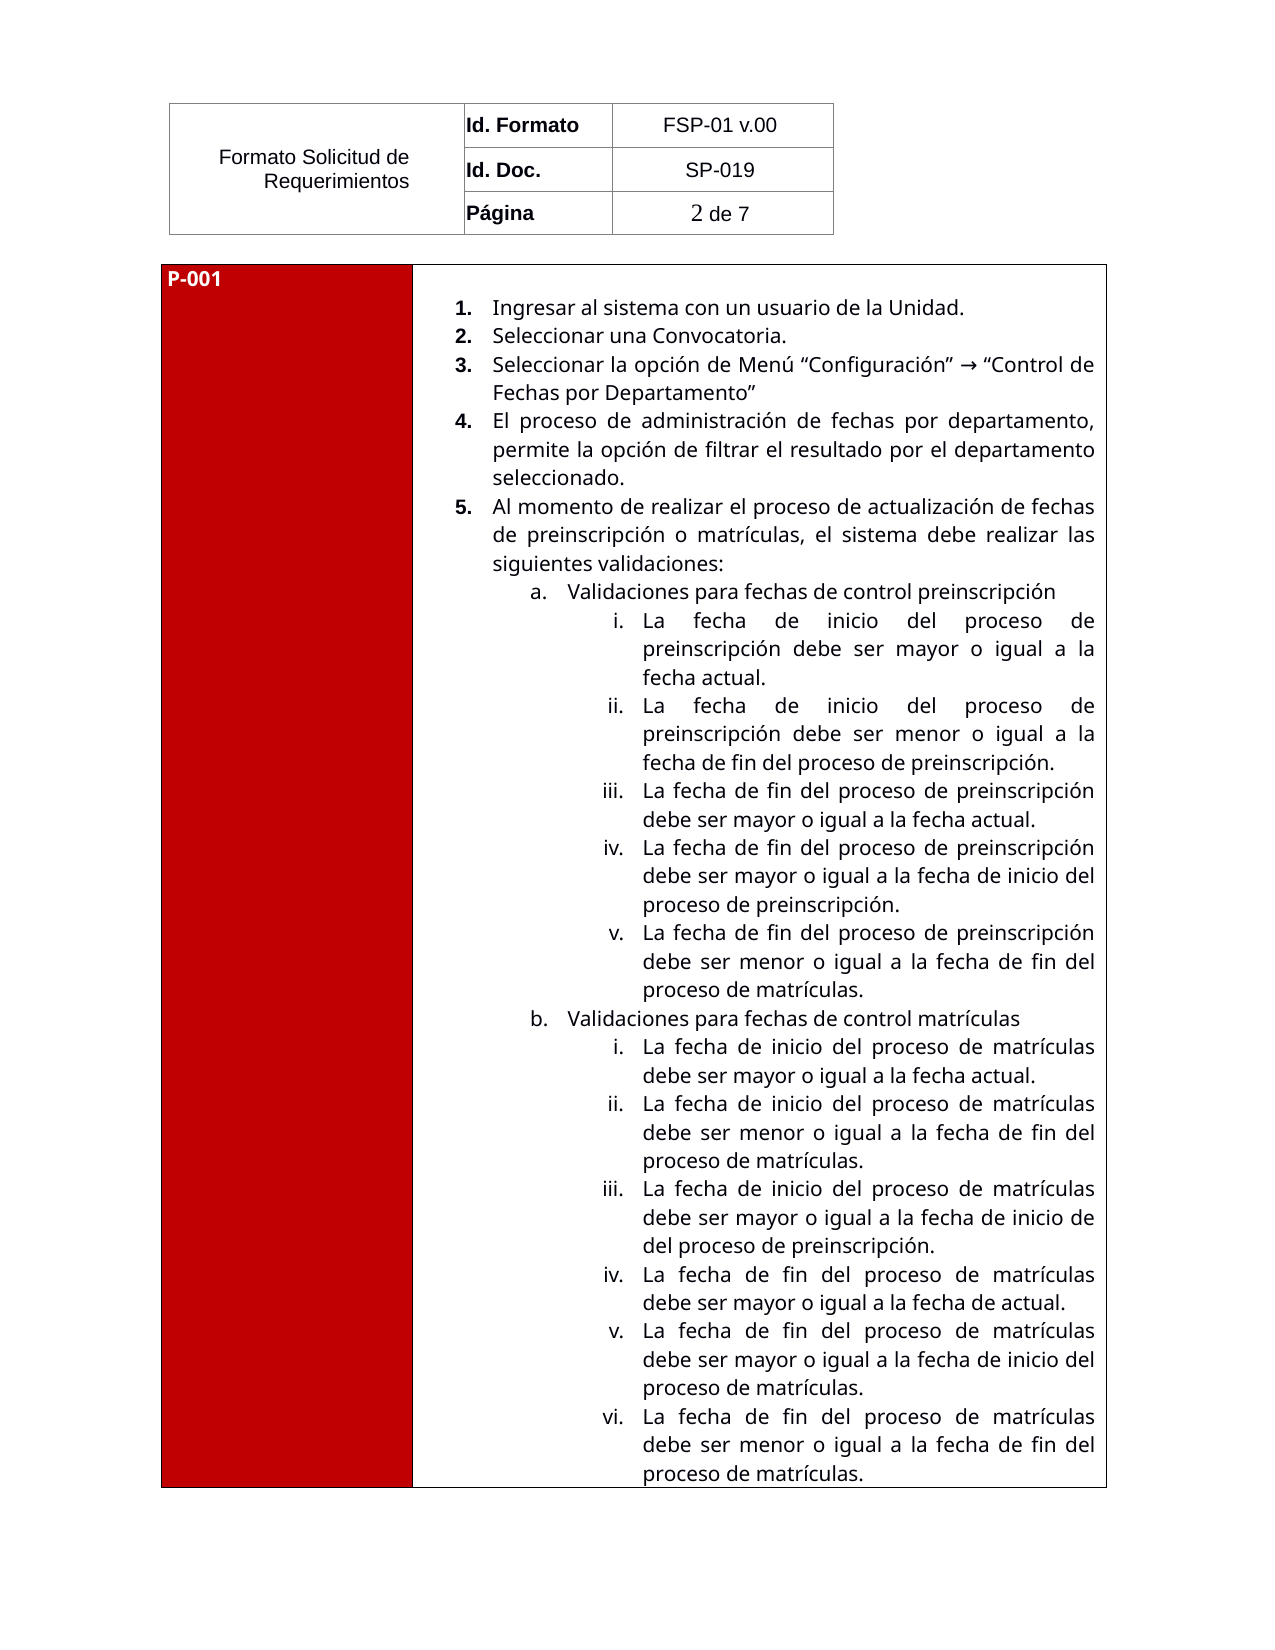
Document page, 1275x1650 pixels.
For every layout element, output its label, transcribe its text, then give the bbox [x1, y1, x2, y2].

table_cell P-001 | Administración Control de Fechas de Preinscripción y Matrículas Ingresar al sistema con un usuario de la Unidad. Seleccionar una Convocatoria. Seleccionar la opción de Menú “Configuración” → “Control de Fechas por Departamento” El proceso de administración de fechas por departamento, permite la opción de filtrar el resultado por el departamento seleccionado. Al momento de realizar el proceso de actualización de fechas de preinscripción o matrículas, el sistema debe realizar las siguientes validaciones: Validaciones para fechas de control preinscripción La fecha de inicio del proceso de preinscripción debe ser mayor o igual a la fecha actual. La fecha de inicio del proceso de preinscripción debe ser menor o igual a la fecha de fin del proceso de preinscripción. La fecha de fin del proceso de preinscripción debe ser mayor o igual a la fecha actual. La fecha de fin del proceso de preinscripción debe ser mayor o igual a la fecha de inicio del proceso de preinscripción. La fecha de fin del proceso de preinscripción debe ser menor o igual a la fecha de fin del proceso de matrículas. Validaciones para fechas de control matrículas La fecha de inicio del proceso de matrículas debe ser mayor o igual a la fecha actual. La fecha de inicio del proceso de matrículas debe ser menor o igual a la fecha de fin del proceso de matrículas. La fecha de inicio del proceso de matrículas debe ser mayor o igual a la fecha de inicio de del proceso de preinscripción. La fecha de fin del proceso de matrículas debe ser mayor o igual a la fecha de actual. La fecha de fin del proceso de matrículas debe ser mayor o igual a la fecha de inicio del proceso de matrículas. La fecha de fin del proceso de matrículas debe ser menor o igual a la fecha de fin del proceso de matrículas. Una vez se han realizado los ajustes sobre uno de los registros por departamento, si se desea guardar los cambios, cada registro tiene la opción de guardar mediante un botón ubicado en la parte final del registro. La aplicación sólo permite realizar el cambio de fechas por registro. Si el usuario desea cambiar varios registros, primero debe realizar los cambios sobre el primer registro deseado y presionar el botón guardar, una vez se tenga confirmación de los cambios realizados, se procede a realizar el mismo proceso con el segundo registro deseado, y así sucesivamente para los siguientes registros que desee administrar. Los cambios que efectúa el proceso de administración de fechas de control, afecta la tabla PERIODO_FORMACION_FASE, sobre los campos INICIO_PREINSCRIPCION y FINAL_PREINSCRIPCION para la fechas de PREINSCRIPCION, e INICIO_MATRICULAS y FINAL_MATRICULAS para las fechas de matrícula. El modelo de base de datos para evidenciar en base de datos los cambios realizado por el proceso de administración de control de fechas de preinscripción y matrícula, es el siguiente: [413, 265, 1106, 1487]
table_cell P-001 [162, 265, 412, 1487]
